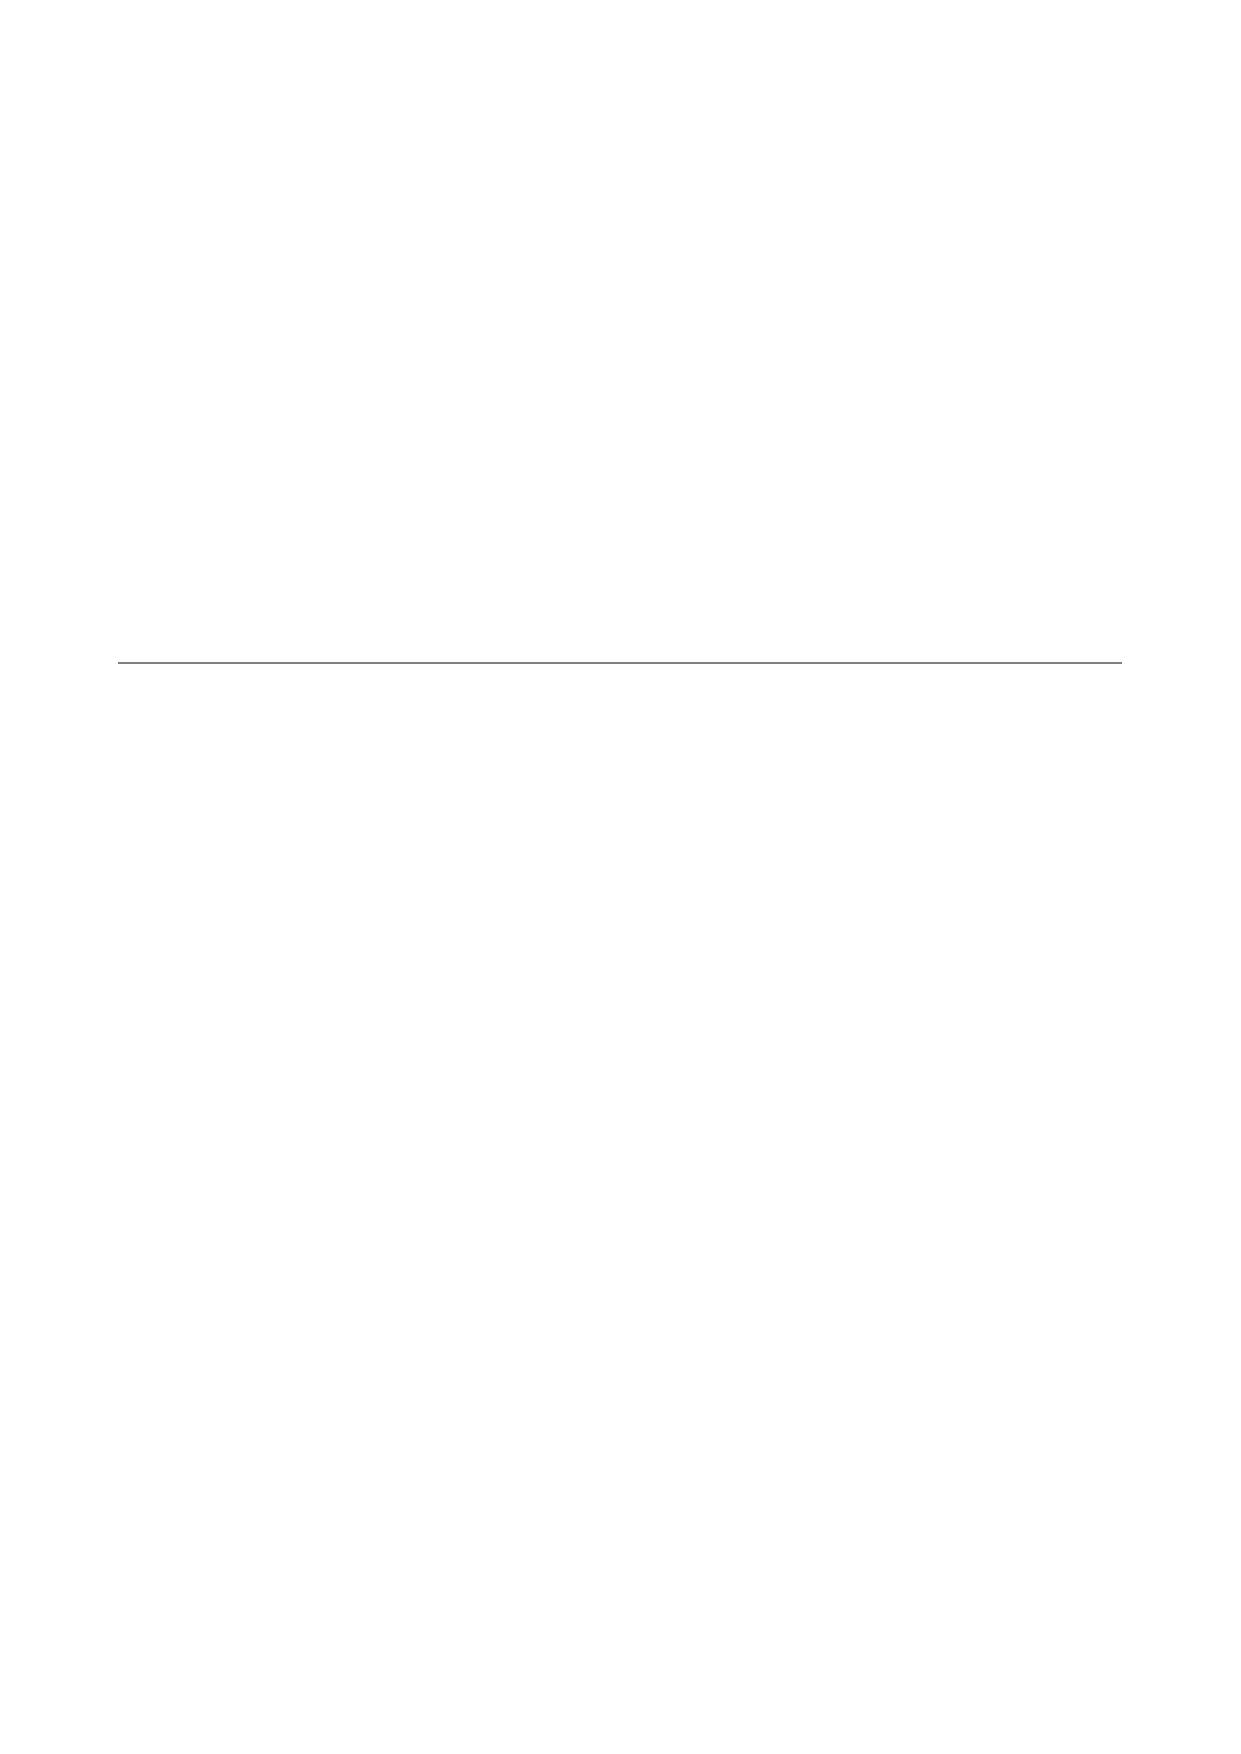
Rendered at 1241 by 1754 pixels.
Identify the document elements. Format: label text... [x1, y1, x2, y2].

table_cell 62 [118, 309, 157, 402]
table_cell 63 [118, 404, 157, 537]
table_cell Homeostasis. [379, 1370, 659, 1424]
table_cell Patrón Inestable/Transitorio [118, 1426, 379, 1520]
table_header En Medicina [379, 893, 659, 948]
table_cell Iones, radicales libres, isótopos radiactivos. [659, 1426, 1122, 1520]
table_cell La desintegración nuclear (N=B) libera partículas que viajan libremente por el espacio (M=O). El "tejido" atómico se propaga como una "metástasis" radiactiva. [564, 404, 1122, 537]
table_cell 61 [118, 175, 157, 307]
table_cell B [188, 175, 214, 307]
table_cell Desintegración total o Fisión Nuclear. [247, 538, 564, 632]
table_cell El "borrado" es completo. El núcleo deja de existir como tal. [564, 538, 1122, 632]
table_cell B [158, 538, 187, 632]
table_cell B [214, 538, 247, 632]
table_cell Estado B en Capa Superior [118, 950, 379, 1043]
table_cell Estado B en Capa Intermedia (Valencia) [118, 1045, 379, 1138]
table_cell 64 [118, 538, 157, 632]
table_cell Un núcleo radiactivo (N=B) emite radiación (M=O) que puede ionizar otros átomos (propagar V=B). [659, 1236, 1122, 1368]
table_cell O [214, 404, 247, 537]
table_header En Química (Corregido) [659, 893, 1122, 948]
table_header V [188, 118, 214, 173]
table_cell Enfermedad aguda, crisis. [379, 1426, 659, 1520]
table_cell Emisión de partículas alfa/beta (rayos γ) [247, 404, 564, 537]
table_header M [214, 118, 247, 173]
table_cell Desintegración Radiactiva, pérdida de la identidad elemental. [659, 1140, 1122, 1234]
table_header # [118, 118, 157, 173]
table_cell Ión (Catión/Anión), entidad cargada y reactiva. [659, 1045, 1122, 1138]
table_cell Estado B en Capa Fundamental (Núcleo) [118, 1140, 379, 1234]
table_cell B [188, 309, 214, 402]
table_cell Tejido cicatrizado, estructura sin función. [379, 950, 659, 1043]
table_cell B [158, 404, 187, 537]
table_header N [158, 118, 187, 173]
table_cell Patrón Estable [118, 1370, 379, 1424]
table_cell Elemento con capas de electrones estables. [659, 1370, 1122, 1424]
table_cell Núcleo inestable atrapado en una red (ej: Uranio en una roca) [247, 175, 564, 307]
table_cell B [158, 309, 187, 402]
text Ahora la analogía es mucho más poderosa y precisa: [118, 839, 1122, 864]
table_header Explicación [564, 118, 1122, 173]
table_cell B [158, 175, 187, 307]
table_cell Gases Nobles, estabilidad por no-reactividad. [659, 950, 1122, 1043]
table_cell La desintegración ocurre en un entorno de electrones deslocalizados (M=D). [564, 309, 1122, 402]
table_header Manifestación [247, 118, 564, 173]
table_cell Célula apoptótica o necrótica. [379, 1045, 659, 1138]
table_header Concepto [118, 893, 379, 948]
table_cell B [188, 538, 214, 632]
subtitle El Isomorfismo Corregido y Potenciado [118, 742, 1122, 789]
table_cell P [214, 175, 247, 307]
table_cell B [188, 404, 214, 537]
table_cell La necrosis celular induce inflamación en el tejido. [379, 1236, 659, 1368]
table_cell Destrucción masiva del órgano/sistema. [379, 1140, 659, 1234]
table_cell Propagación de B [118, 1236, 379, 1368]
table_cell Núcleo inestable en un compuesto metálico [247, 309, 564, 402]
table_cell El núcleo (N=B) se está desintegrando, la valencia es irrelevante (V=B), pero está fijado en una estructura (M=P). [564, 175, 1122, 307]
table_cell D [214, 309, 247, 402]
